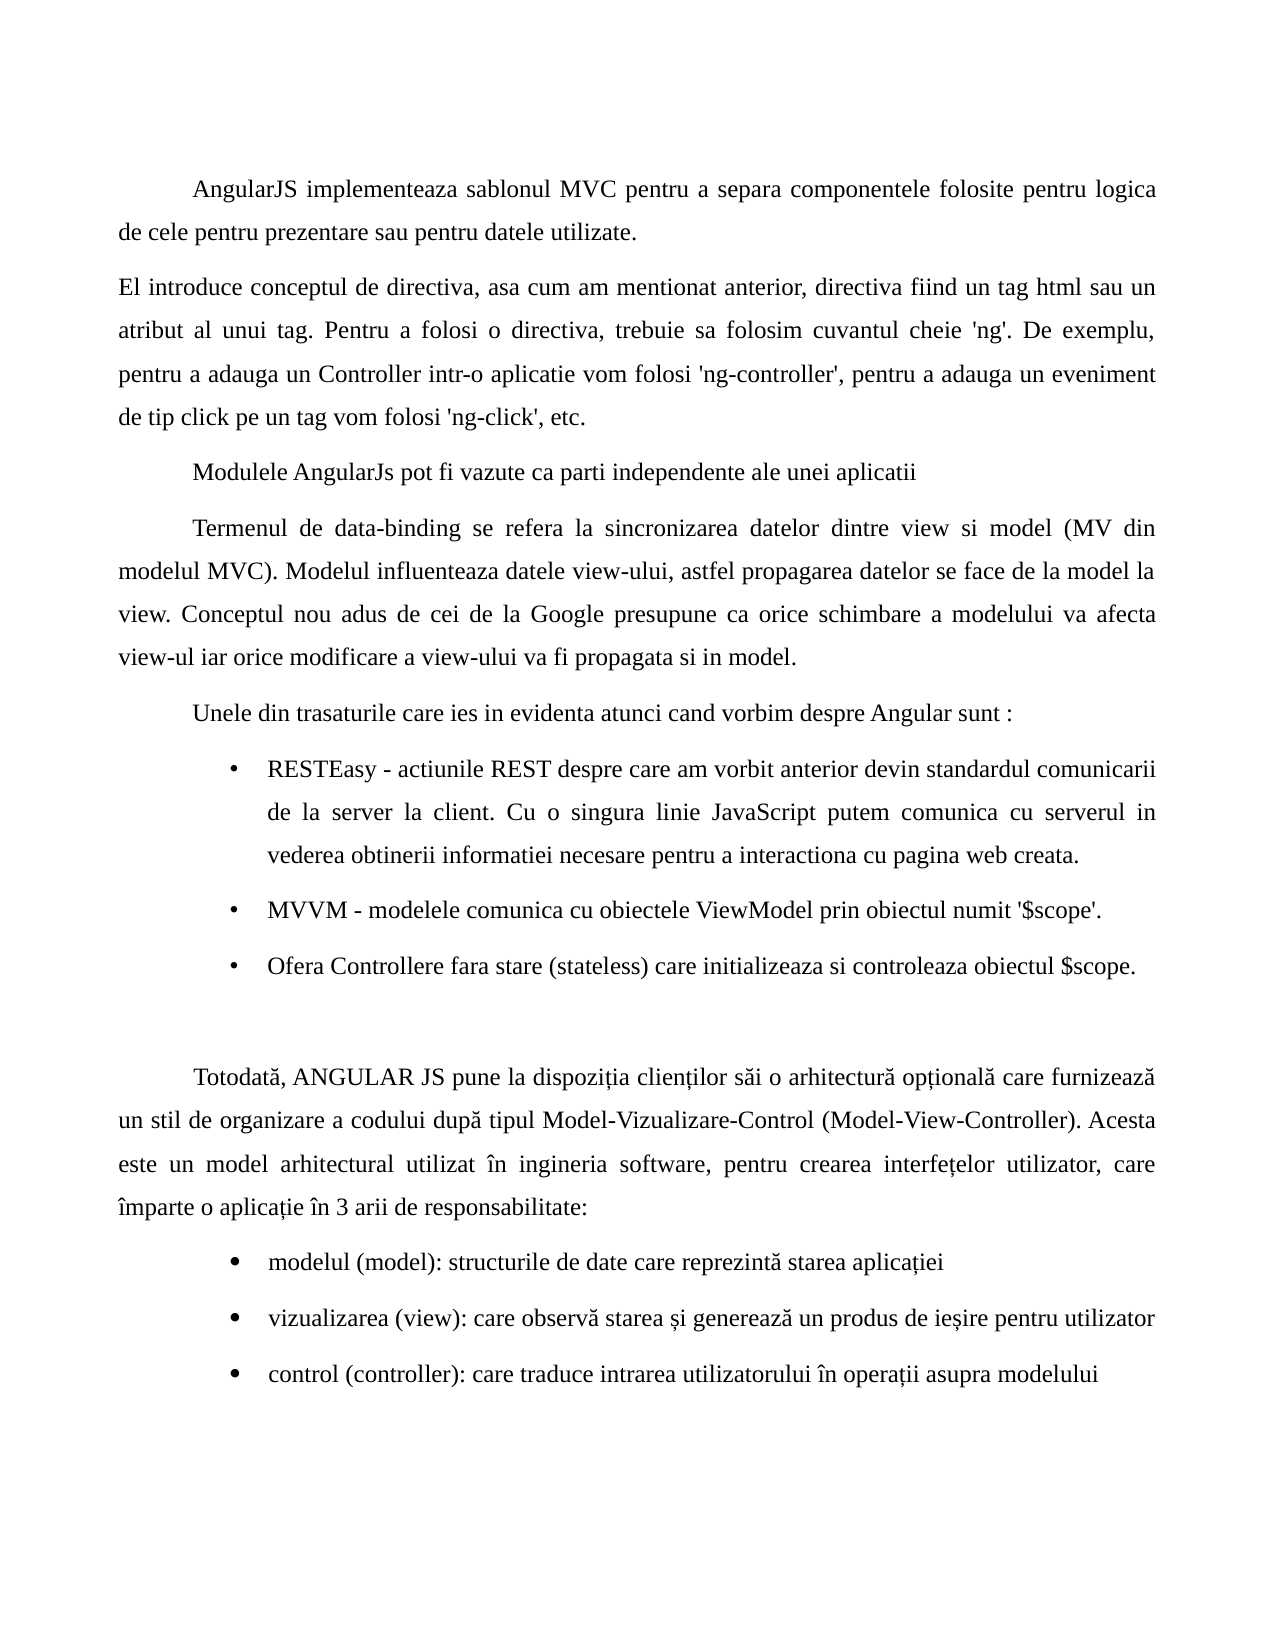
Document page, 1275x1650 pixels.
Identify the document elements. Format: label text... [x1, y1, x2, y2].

list modelul (model): structurile de date care reprezintă starea aplicației [231, 1247, 1157, 1276]
text Unele din trasaturile care ies in evidenta atunci cand vorbim despre Angular sunt : [118, 698, 1157, 727]
list Ofera Controllere fara stare (stateless) care initializeaza si controleaza obiectul $scope. [229, 951, 1157, 980]
list control (controller): care traduce intrarea utilizatorului în operații asupra modelului [231, 1359, 1157, 1387]
list RESTEasy - actiunile REST despre care am vorbit anterior devin standardul comunicarii de la server la client. Cu o singura linie JavaScript putem comunica cu serverul in vederea obtinerii informatiei necesare pentru a interactiona cu pagina web creata. [229, 754, 1157, 869]
text Totodată, ANGULAR JS pune la dispoziția clienților săi o arhitectură opțională care furnizează un stil de organizare a codului după tipul Model-Vizualizare-Control (Model-View-Controller). Acesta este un model arhitectural utilizat în ingineria software, pentru crearea interfețelor utilizator, care împarte o aplicație în 3 arii de responsabilitate: [118, 1062, 1157, 1221]
text Modulele AngularJs pot fi vazute ca parti independente ale unei aplicatii [118, 457, 1157, 486]
list MVVM - modelele comunica cu obiectele ViewModel prin obiectul numit '$scope'. [229, 896, 1157, 924]
text Termenul de data-binding se refera la sincronizarea datelor dintre view si model (MV din modelul MVC). Modelul influenteaza datele view-ului, astfel propagarea datelor se face de la model la view. Conceptul nou adus de cei de la Google presupune ca orice schimbare a modelului va afecta view-ul iar orice modificare a view-ului va fi propagata si in model. [118, 513, 1157, 671]
text AngularJS implementeaza sablonul MVC pentru a separa componentele folosite pentru logica de cele pentru prezentare sau pentru datele utilizate. [118, 174, 1157, 246]
text El introduce conceptul de directiva, asa cum am mentionat anterior, directiva fiind un tag html sau un atribut al unui tag. Pentru a folosi o directiva, trebuie sa folosim cuvantul cheie 'ng'. De exemplu, pentru a adauga un Controller intr-o aplicatie vom folosi 'ng-controller', pentru a adauga un eveniment de tip click pe un tag vom folosi 'ng-click', etc. [118, 272, 1157, 431]
list vizualizarea (view): care observă starea și generează un produs de ieșire pentru utilizator [231, 1303, 1157, 1332]
